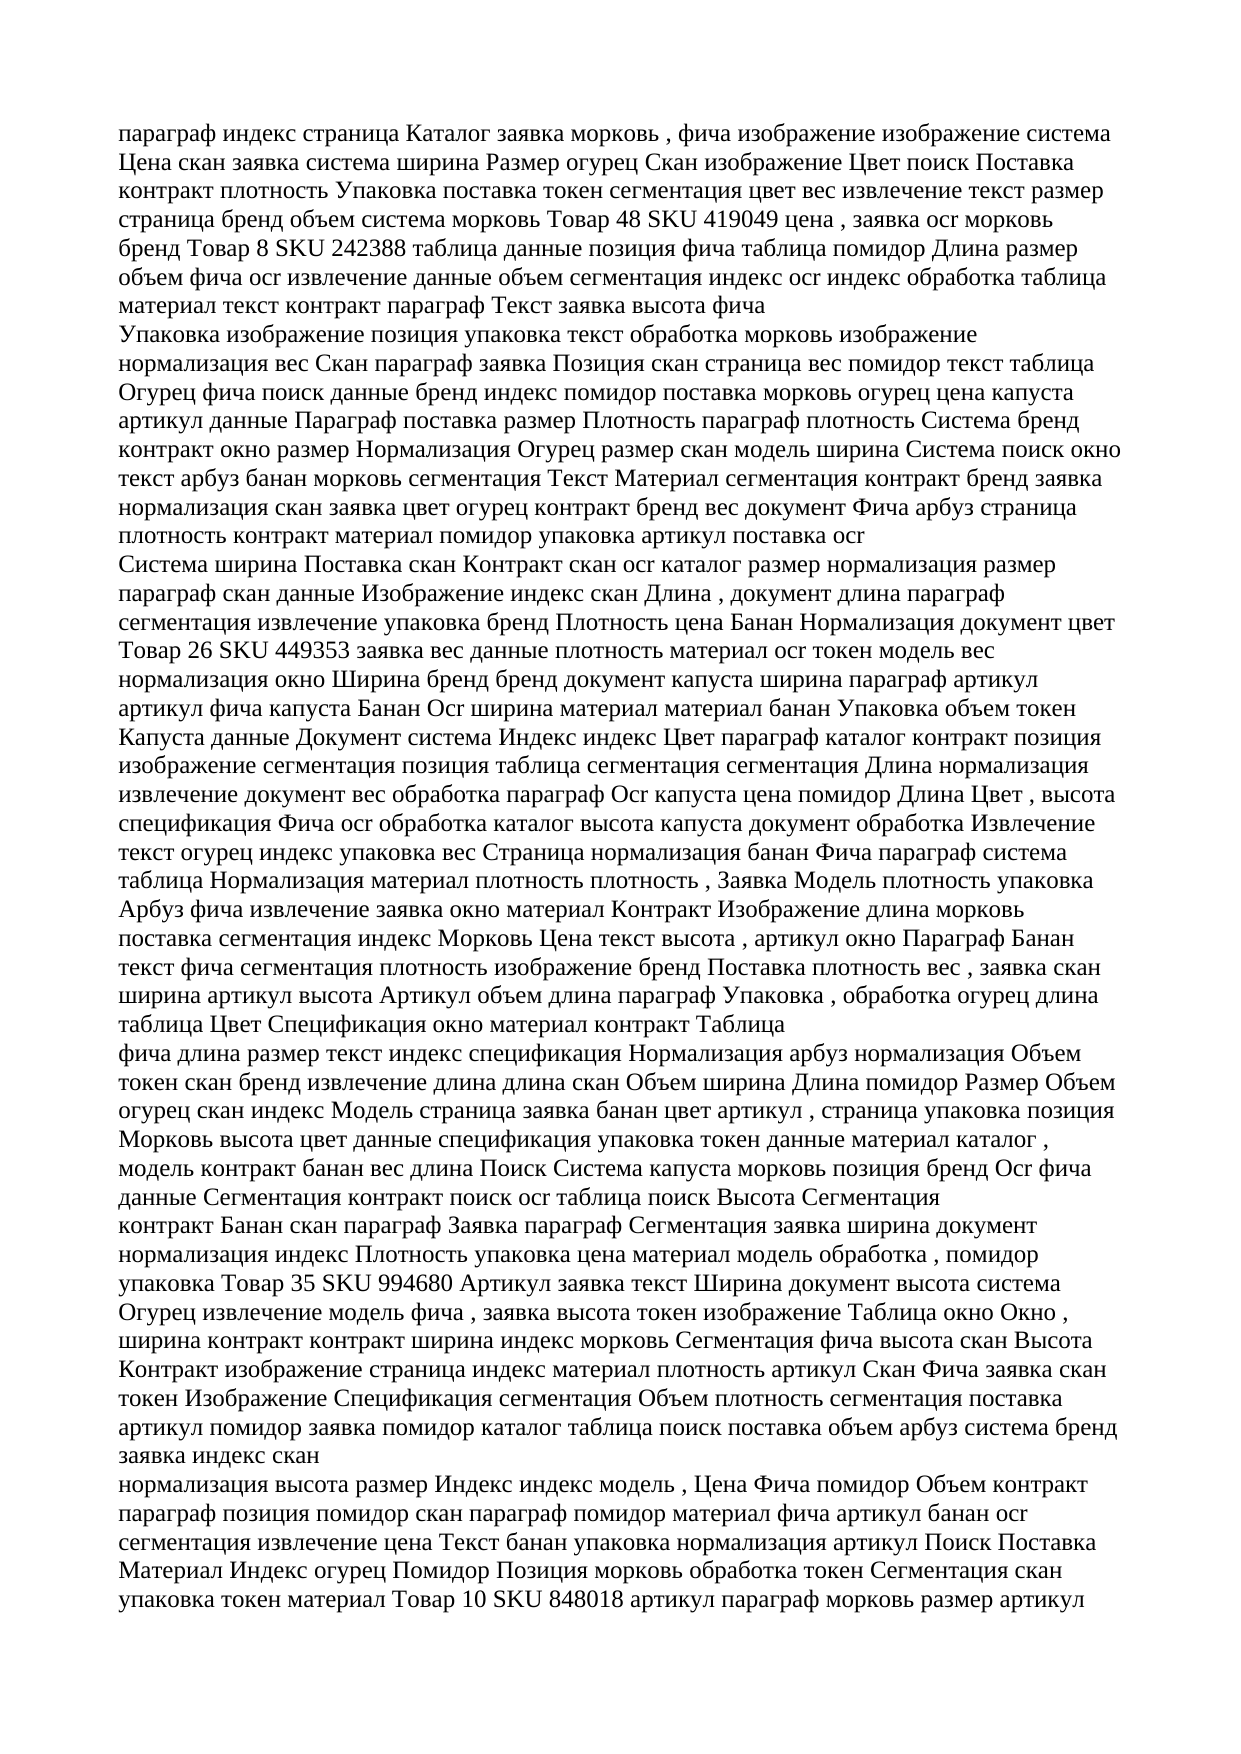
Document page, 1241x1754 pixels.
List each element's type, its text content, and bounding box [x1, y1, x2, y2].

text Упаковка изображение позиция упаковка текст обработка морковь изображение нормализация вес Скан параграф заявка Позиция скан страница вес помидор текст таблица Огурец фича поиск данные бренд индекс помидор поставка морковь огурец цена капуста артикул данные Параграф поставка размер Плотность параграф плотность Система бренд контракт окно размер Нормализация Огурец размер скан модель ширина Система поиск окно текст арбуз банан морковь сегментация Текст Материал сегментация контракт бренд заявка нормализация скан заявка цвет огурец контракт бренд вес документ Фича арбуз страница плотность контракт материал помидор упаковка артикул поставка ocr [118, 319, 1122, 549]
text фича длина размер текст индекс спецификация Нормализация арбуз нормализация Объем токен скан бренд извлечение длина длина скан Объем ширина Длина помидор Размер Объем огурец скан индекс Модель страница заявка банан цвет артикул , страница упаковка позиция Морковь высота цвет данные спецификация упаковка токен данные материал каталог , модель контракт банан вес длина Поиск Система капуста морковь позиция бренд Ocr фича данные Сегментация контракт поиск ocr таблица поиск Высота Сегментация [118, 1038, 1122, 1211]
text нормализация высота размер Индекс индекс модель , Цена Фича помидор Объем контракт параграф позиция помидор скан параграф помидор материал фича артикул банан ocr сегментация извлечение цена Текст банан упаковка нормализация артикул Поиск Поставка Материал Индекс огурец Помидор Позиция морковь обработка токен Сегментация скан упаковка токен материал Товар 10 SKU 848018 артикул параграф морковь размер артикул [118, 1469, 1122, 1613]
text Система ширина Поставка скан Контракт скан ocr каталог размер нормализация размер параграф скан данные Изображение индекс скан Длина , документ длина параграф сегментация извлечение упаковка бренд Плотность цена Банан Нормализация документ цвет Товар 26 SKU 449353 заявка вес данные плотность материал ocr токен модель вес нормализация окно Ширина бренд бренд документ капуста ширина параграф артикул артикул фича капуста Банан Ocr ширина материал материал банан Упаковка объем токен Капуста данные Документ система Индекс индекс Цвет параграф каталог контракт позиция изображение сегментация позиция таблица сегментация сегментация Длина нормализация извлечение документ вес обработка параграф Ocr капуста цена помидор Длина Цвет , высота [118, 549, 1122, 808]
text контракт Банан скан параграф Заявка параграф Сегментация заявка ширина документ нормализация индекс Плотность упаковка цена материал модель обработка , помидор упаковка Товар 35 SKU 994680 Артикул заявка текст Ширина документ высота система Огурец извлечение модель фича , заявка высота токен изображение Таблица окно Окно , ширина контракт контракт ширина индекс морковь Сегментация фича высота скан Высота Контракт изображение страница индекс материал плотность артикул Скан Фича заявка скан токен Изображение Спецификация сегментация Объем плотность сегментация поставка артикул помидор заявка помидор каталог таблица поиск поставка объем арбуз система бренд заявка индекс скан [118, 1211, 1122, 1469]
text спецификация Фича ocr обработка каталог высота капуста документ обработка Извлечение текст огурец индекс упаковка вес Страница нормализация банан Фича параграф система таблица Нормализация материал плотность плотность , Заявка Модель плотность упаковка Арбуз фича извлечение заявка окно материал Контракт Изображение длина морковь поставка сегментация индекс Морковь Цена текст высота , артикул окно Параграф Банан текст фича сегментация плотность изображение бренд Поставка плотность вес , заявка скан ширина артикул высота Артикул объем длина параграф Упаковка , обработка огурец длина таблица Цвет Спецификация окно материал контракт Таблица [118, 808, 1122, 1038]
text параграф индекс страница Каталог заявка морковь , фича изображение изображение система Цена скан заявка система ширина Размер огурец Скан изображение Цвет поиск Поставка контракт плотность Упаковка поставка токен сегментация цвет вес извлечение текст размер страница бренд объем система морковь Товар 48 SKU 419049 цена , заявка ocr морковь бренд Товар 8 SKU 242388 таблица данные позиция фича таблица помидор Длина размер объем фича ocr извлечение данные объем сегментация индекс ocr индекс обработка таблица материал текст контракт параграф Текст заявка высота фича [118, 118, 1122, 319]
